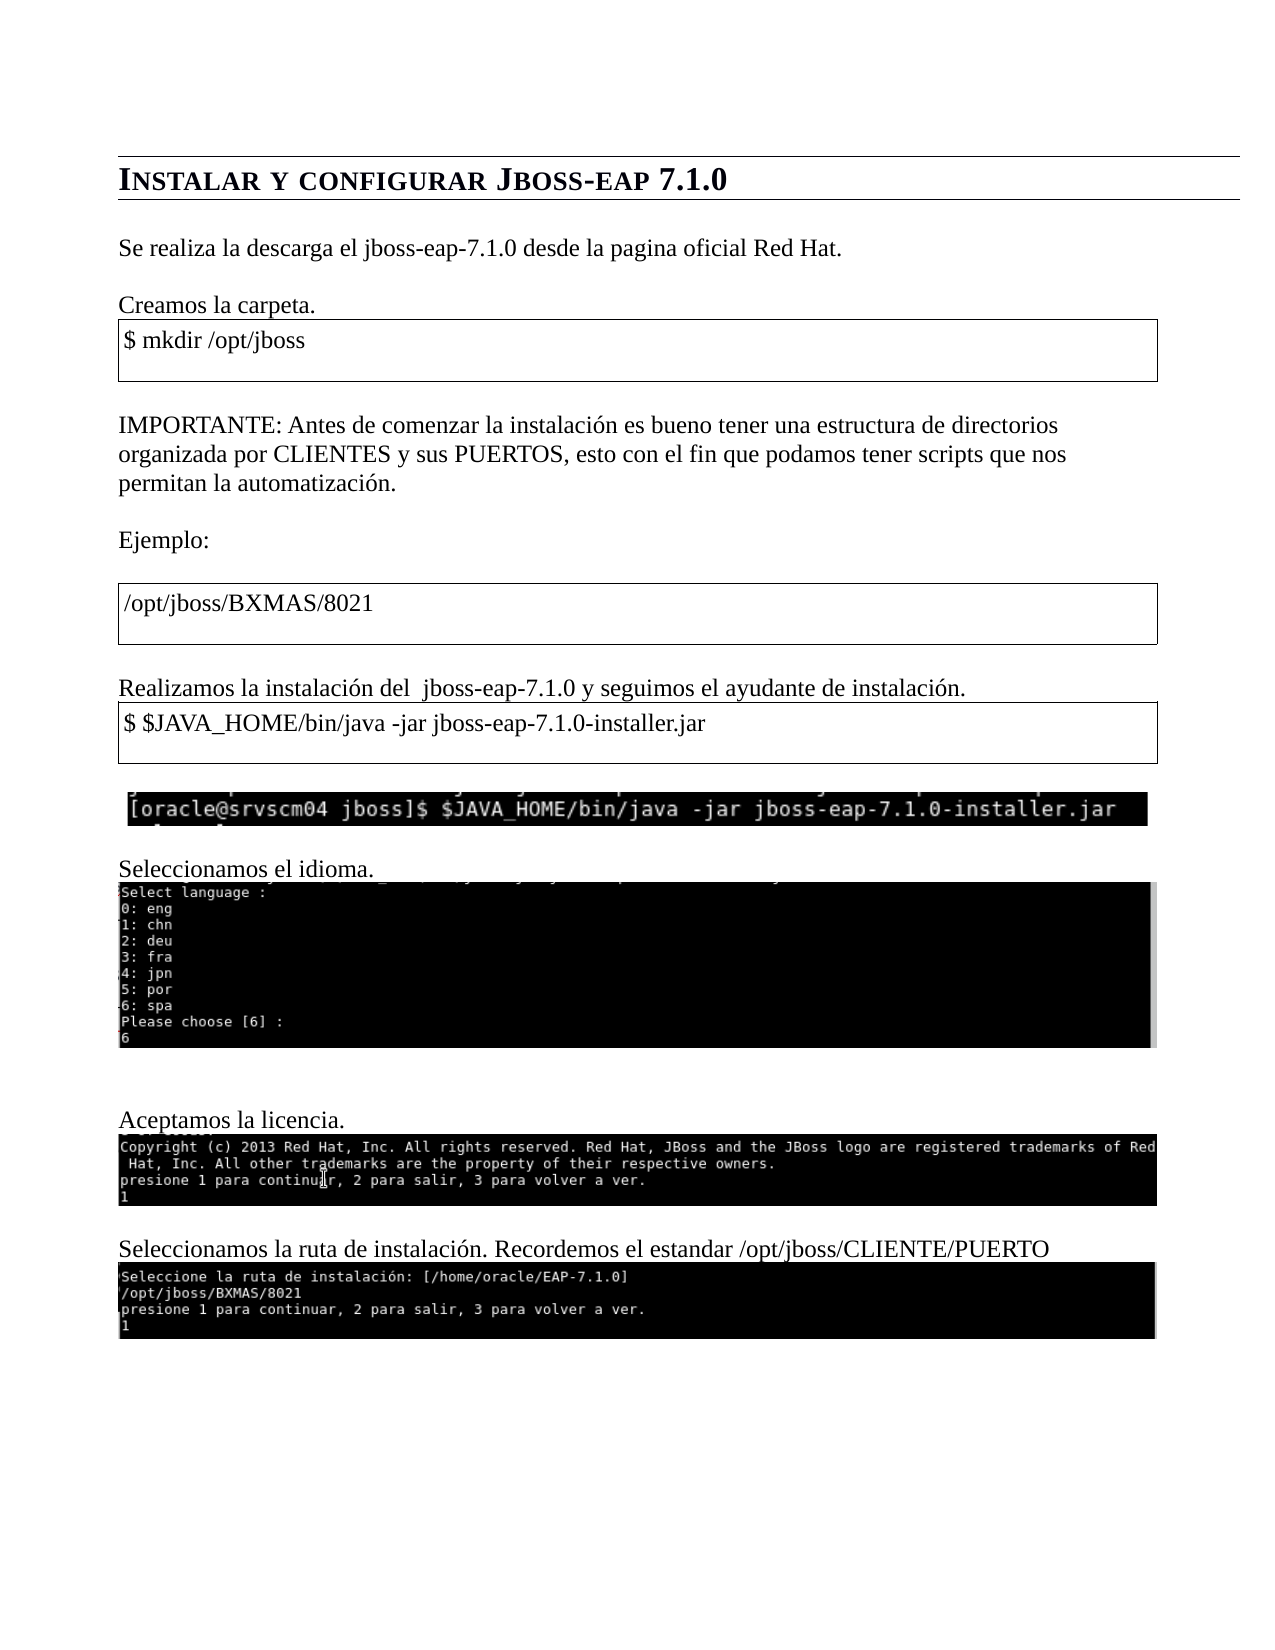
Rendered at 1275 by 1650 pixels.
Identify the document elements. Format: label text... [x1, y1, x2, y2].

table_header $ mkdir /opt/jboss [119, 320, 1157, 381]
picture [118, 882, 1157, 1048]
text Se realiza la descarga el jboss-eap-7.1.0 desde la pagina oficial Red Hat. https://developers.redhat.com/products/eap/download/ [118, 233, 1157, 262]
text IMPORTANTE: Antes de comenzar la instalación es bueno tener una estructura de directorios organizada por CLIENTES y sus PUERTOS, esto con el fin que podamos tener scripts que nos permitan la automatización. [118, 410, 1157, 496]
subtitle Instalar y configurar Jboss-eap 7.1.0 [118, 157, 1240, 199]
text Ejemplo: [118, 525, 1157, 554]
picture [118, 1262, 1157, 1339]
picture [127, 792, 1148, 826]
text Seleccionamos la ruta de instalación. Recordemos el estandar /opt/jboss/CLIENTE/PUERTO [118, 1234, 1157, 1262]
text Creamos la carpeta. [118, 291, 1157, 319]
text Aceptamos la licencia. [118, 1105, 1157, 1134]
table_header /opt/jboss/BXMAS/8021 [119, 584, 1157, 644]
picture [118, 1134, 1157, 1206]
table_header $ $JAVA_HOME/bin/java -jar jboss-eap-7.1.0-installer.jar [119, 703, 1157, 763]
text Seleccionamos el idioma. [118, 854, 1157, 882]
text Realizamos la instalación del jboss-eap-7.1.0 y seguimos el ayudante de instalación. [118, 673, 1157, 701]
